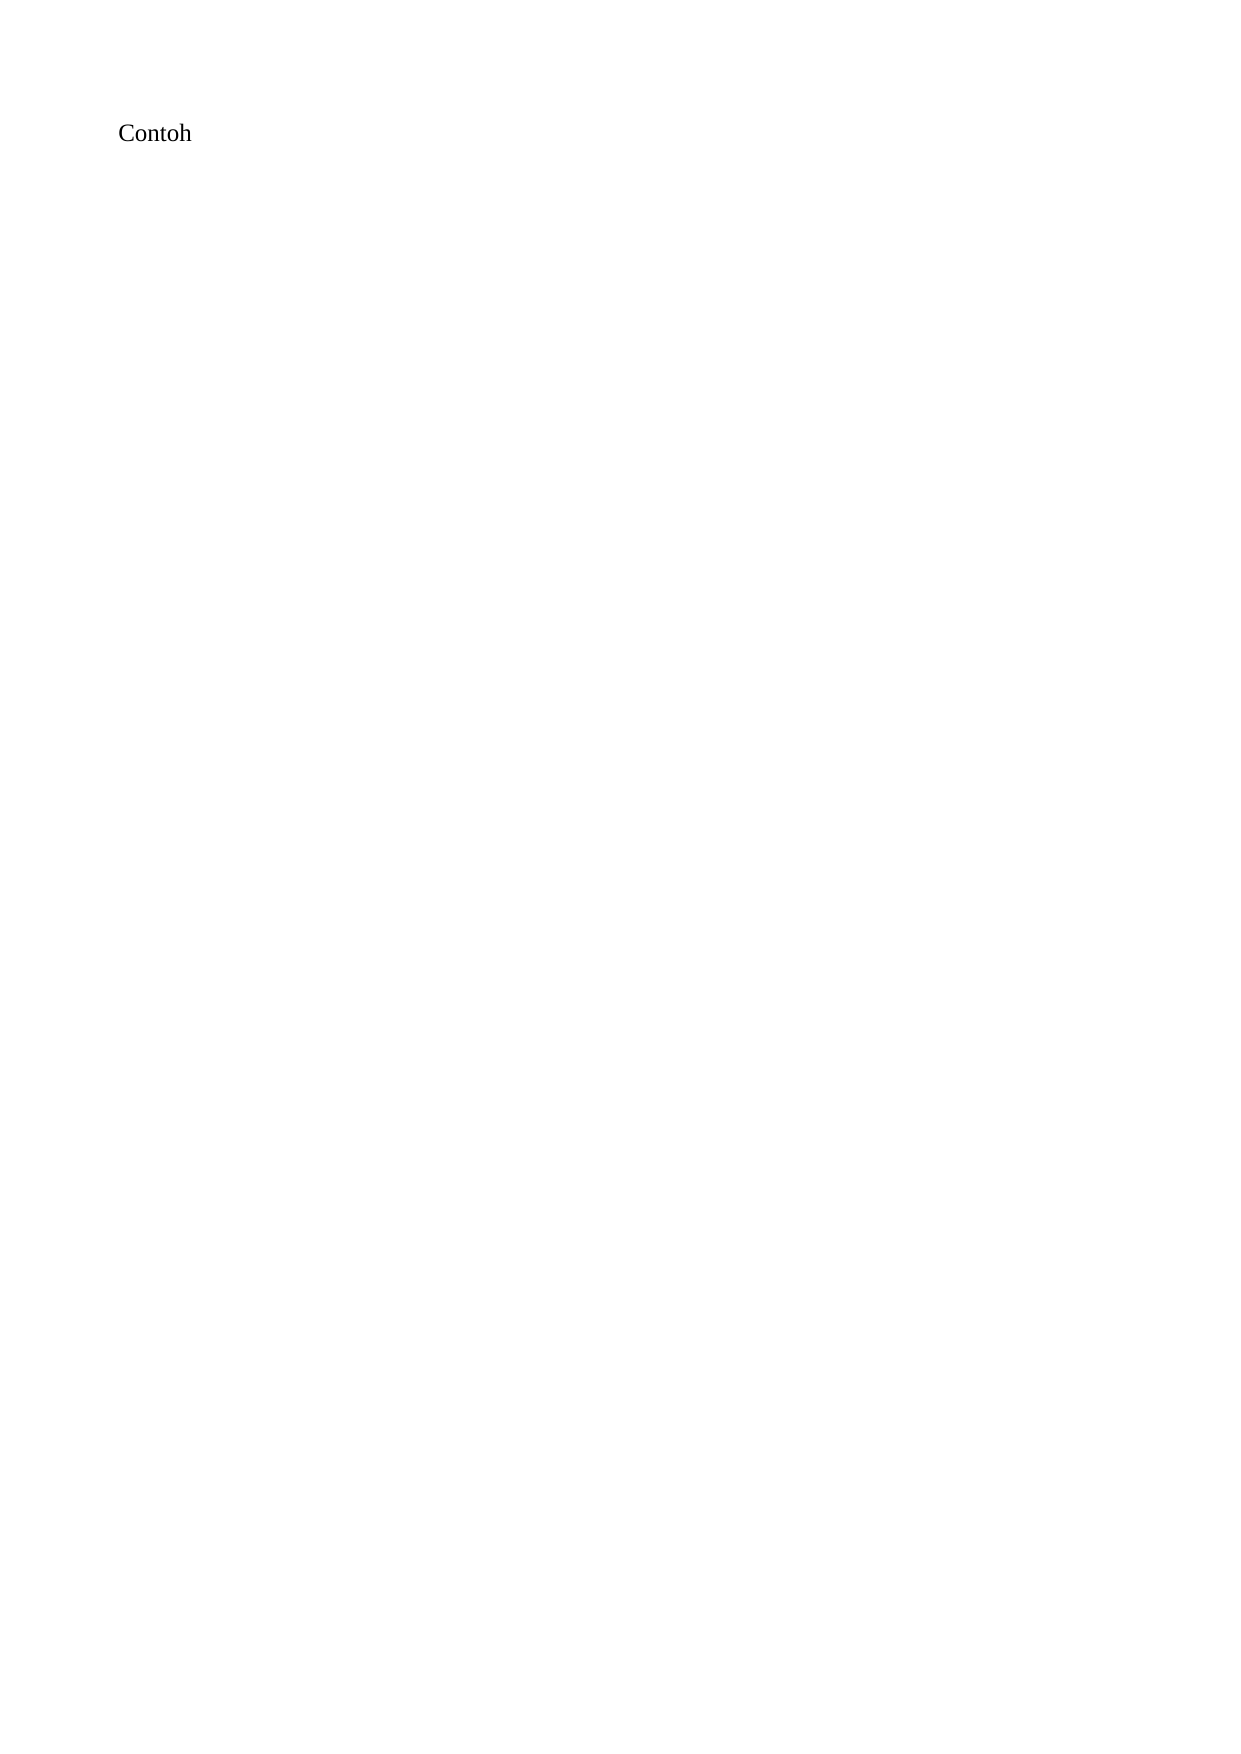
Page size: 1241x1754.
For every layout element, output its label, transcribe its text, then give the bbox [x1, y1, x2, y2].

text Contoh [118, 118, 1122, 147]
